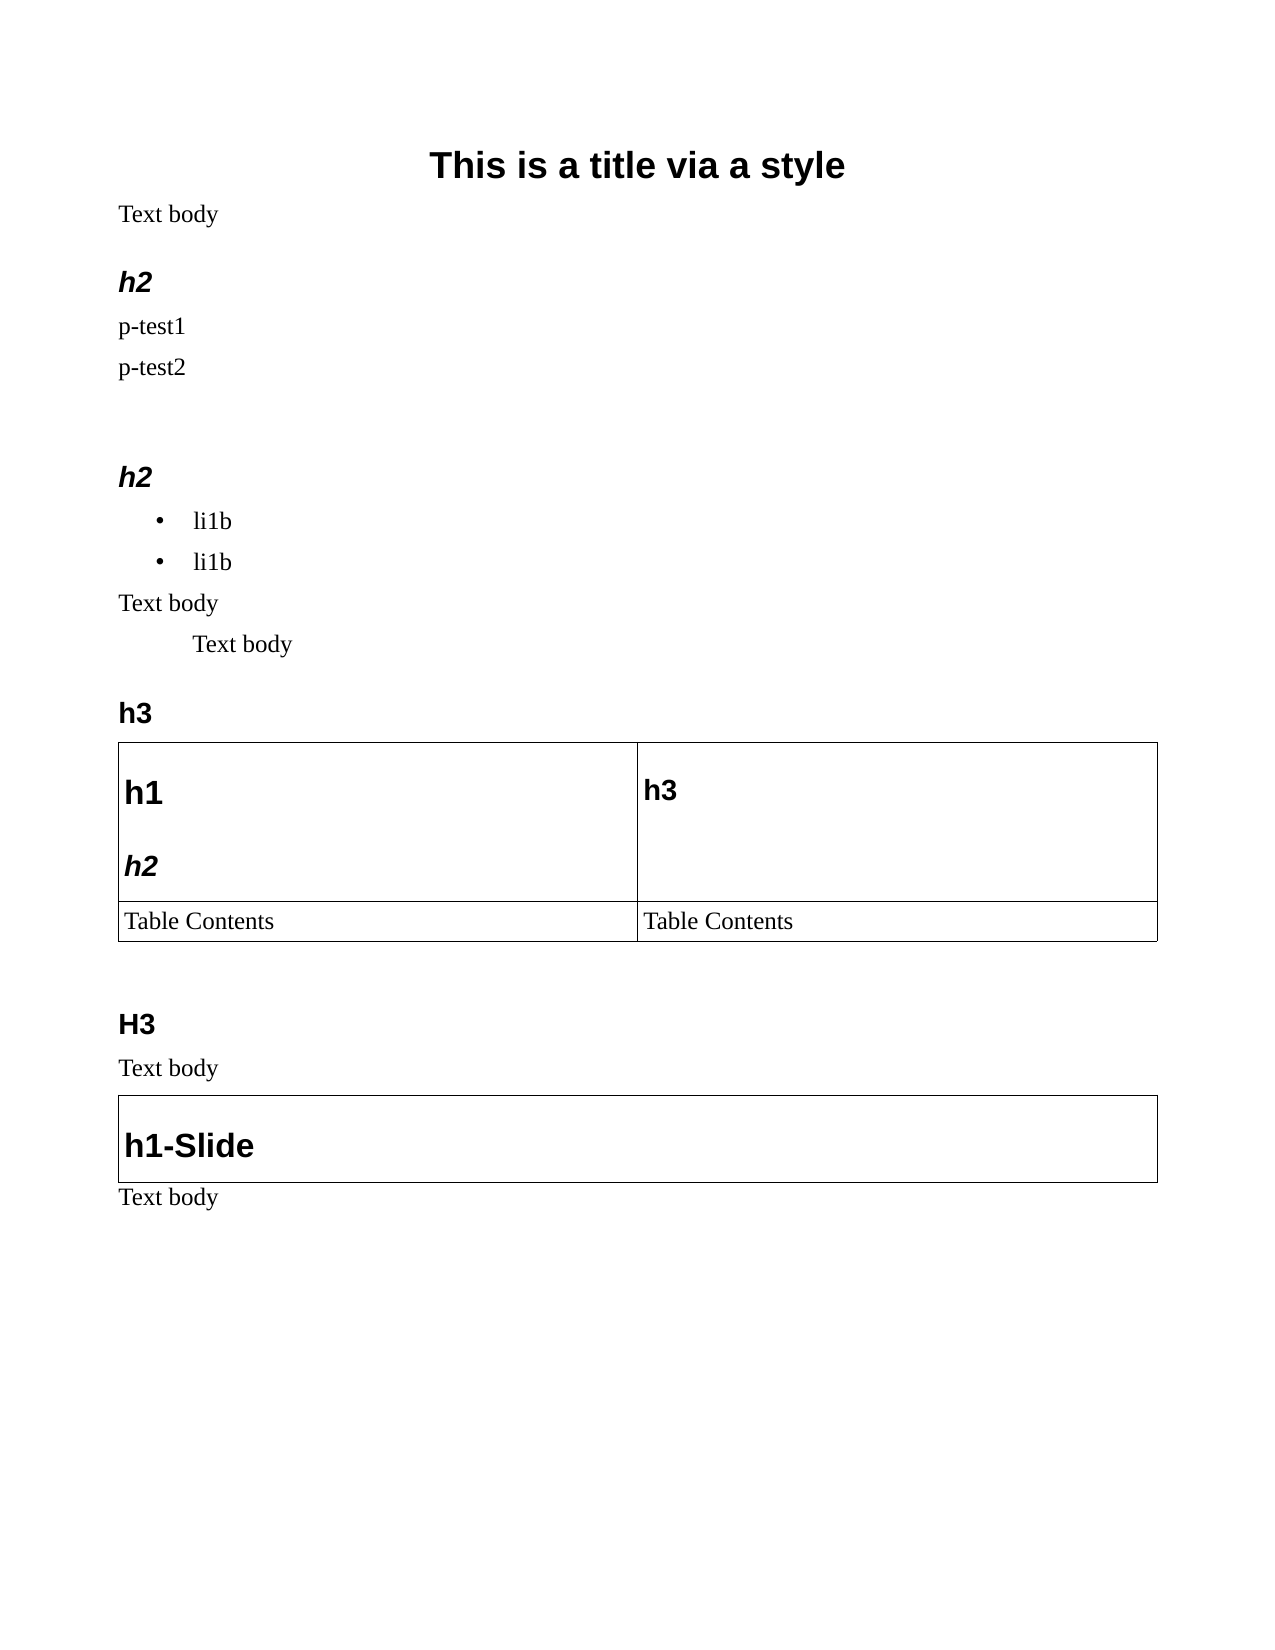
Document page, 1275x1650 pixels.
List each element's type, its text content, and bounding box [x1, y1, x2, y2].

list li1b [156, 506, 1157, 534]
list li1b [156, 547, 1157, 576]
table_cell Table Contents [638, 902, 1157, 941]
text p-test2 [118, 352, 1157, 381]
table_header h3 [638, 743, 1157, 901]
text Text body [192, 629, 1157, 658]
table_header h1-Slide [119, 1096, 1157, 1182]
subtitle h3 [118, 696, 1157, 729]
table_header h1 h2 [119, 743, 637, 901]
table_cell Table Contents [119, 902, 637, 941]
title This is a title via a style [118, 143, 1157, 186]
subtitle h2 [118, 265, 1157, 298]
text p-test1 [118, 311, 1157, 340]
text Text body [118, 588, 1157, 617]
text Text body [118, 199, 1157, 227]
text Text body [118, 1053, 1157, 1082]
subtitle h2 [118, 460, 1157, 493]
subtitle H3 [118, 1007, 1157, 1041]
text Text body [118, 1183, 1157, 1211]
